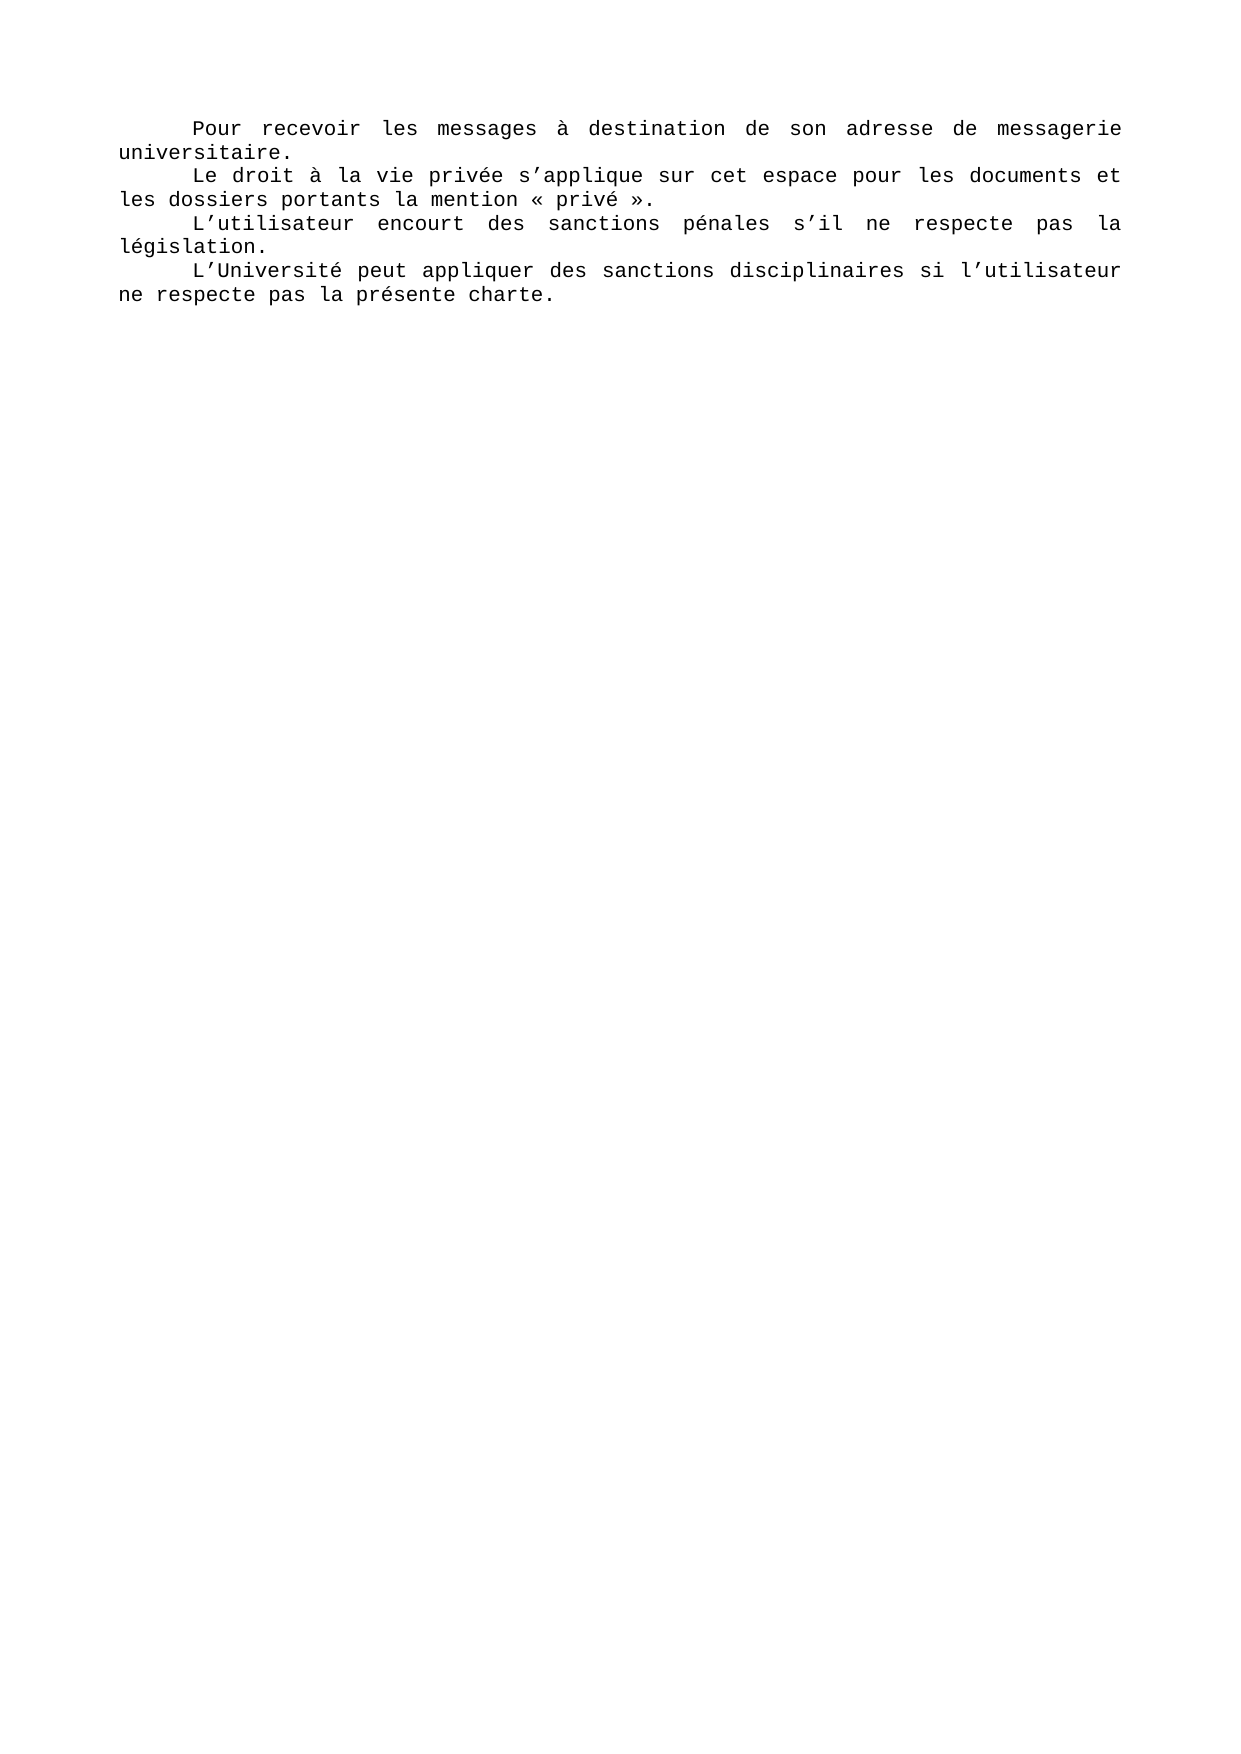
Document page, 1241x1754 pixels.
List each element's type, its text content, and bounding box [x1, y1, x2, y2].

text Pour recevoir les messages à destination de son adresse de messagerie universitaire. [118, 118, 1122, 165]
text Le droit à la vie privée s’applique sur cet espace pour les documents et les dossiers portants la mention « privé ». [118, 165, 1122, 213]
text L’utilisateur encourt des sanctions pénales s’il ne respecte pas la législation. [118, 213, 1122, 260]
text L’Université peut appliquer des sanctions disciplinaires si l’utilisateur ne respecte pas la présente charte. [118, 260, 1122, 307]
